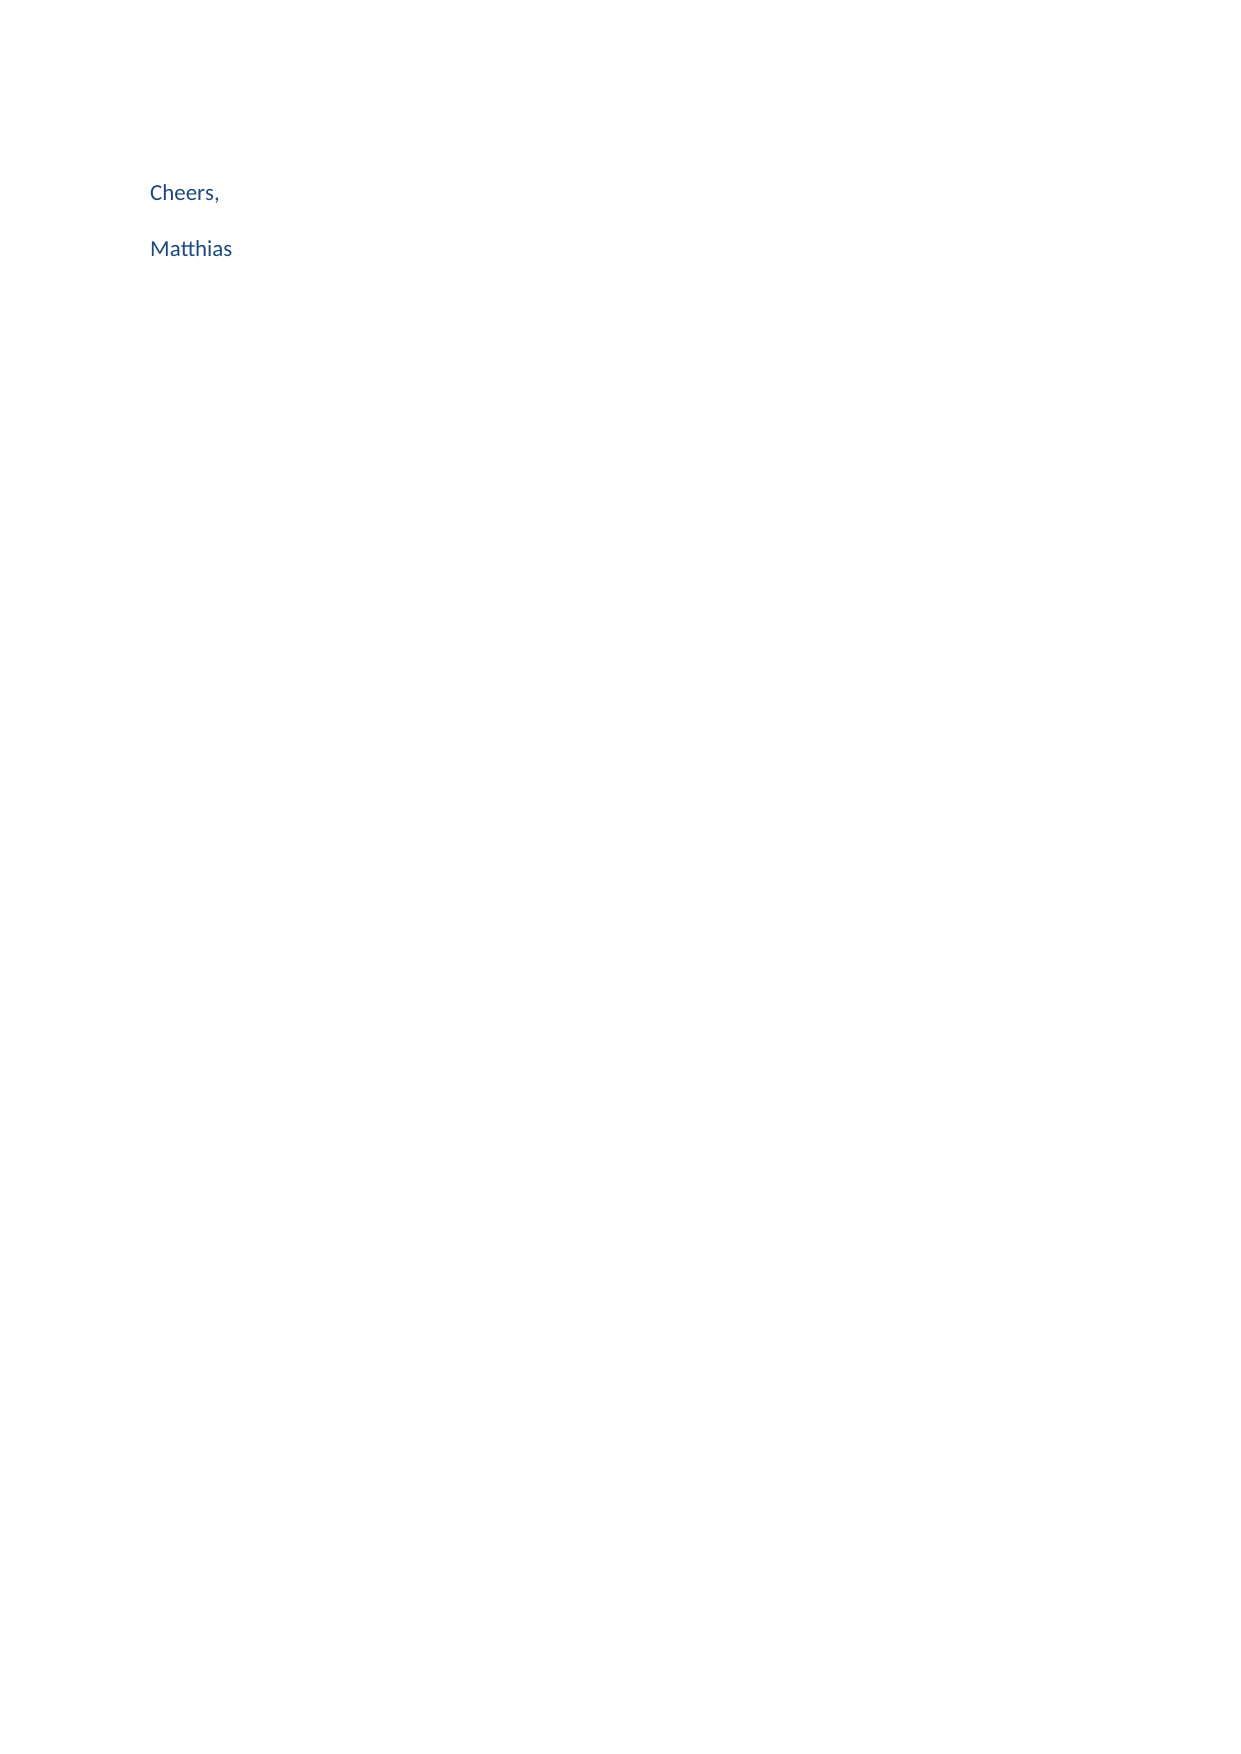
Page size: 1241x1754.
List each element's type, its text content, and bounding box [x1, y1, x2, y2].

text Cheers, [150, 178, 1090, 206]
text Matthias [150, 234, 1090, 262]
